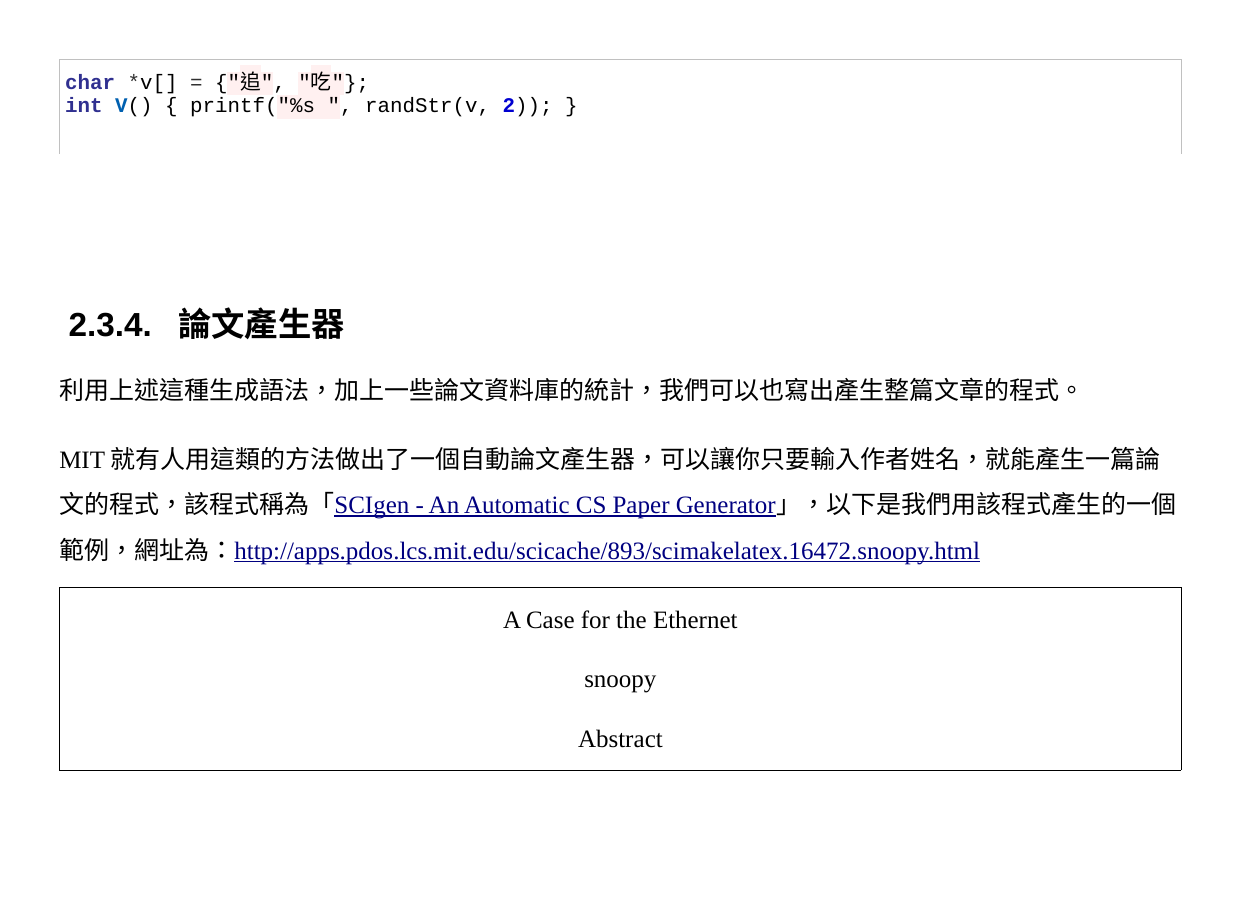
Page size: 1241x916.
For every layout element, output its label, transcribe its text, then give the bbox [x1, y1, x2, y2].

text MIT就有人用這類的方法做出了一個自動論文產生器，可以讓你只要輸入作者姓名，就能產生一篇論文的程式，該程式稱為「SCIgen - An Automatic CS Paper Generator」，以下是我們用該程式產生的一個範例，網址為：http://apps.pdos.lcs.mit.edu/scicache/893/scimakelatex.16472.snoopy.html [59, 439, 1181, 566]
table_header A Case for the Ethernet snoopy Abstract [60, 588, 1181, 770]
table_header char *v[] = {"追", "吃"}; int V() { printf("%s ", randStr(v, 2)); } [60, 60, 1181, 154]
subtitle 論文產生器 [59, 298, 1181, 346]
text 利用上述這種生成語法，加上一些論文資料庫的統計，我們可以也寫出產生整篇文章的程式。 [59, 371, 1181, 407]
